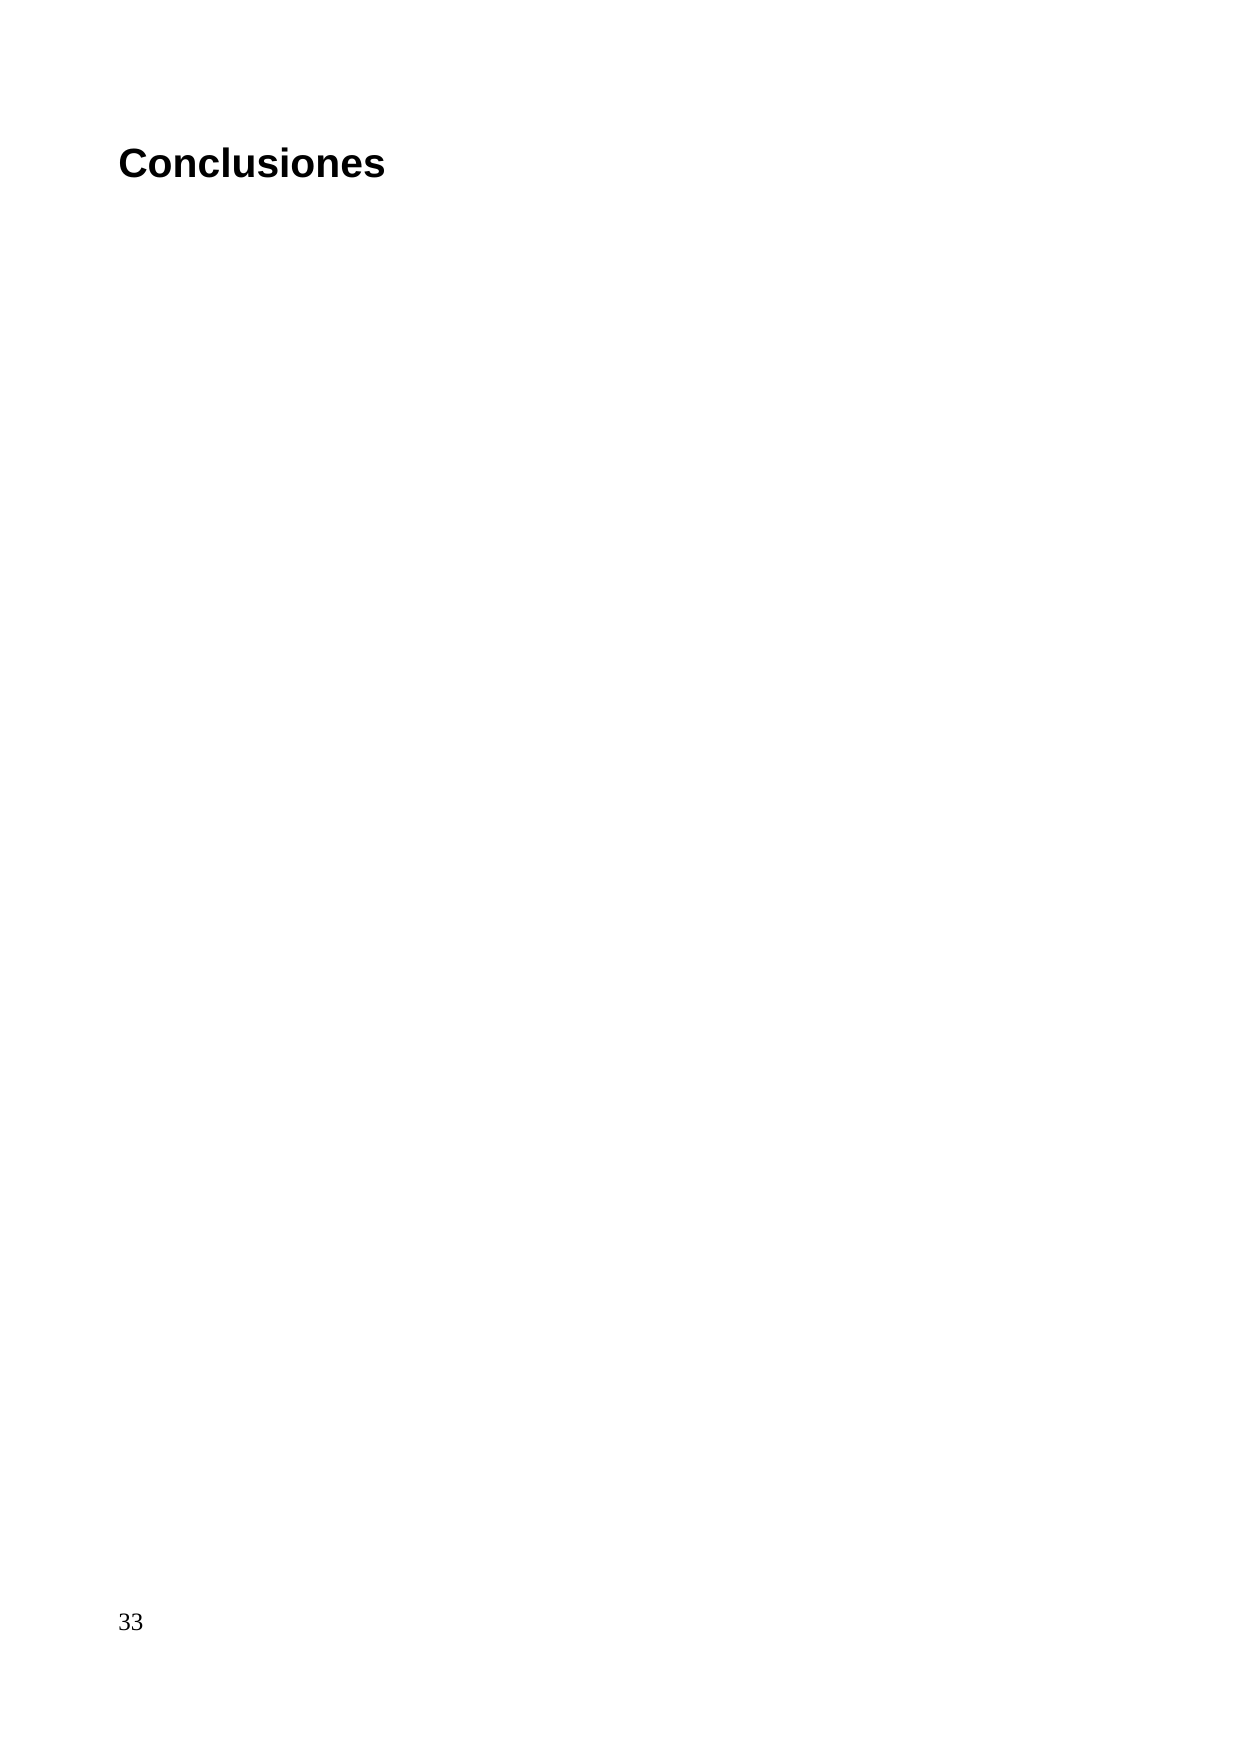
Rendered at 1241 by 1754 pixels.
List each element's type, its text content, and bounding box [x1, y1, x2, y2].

subtitle Conclusiones [118, 139, 1122, 186]
